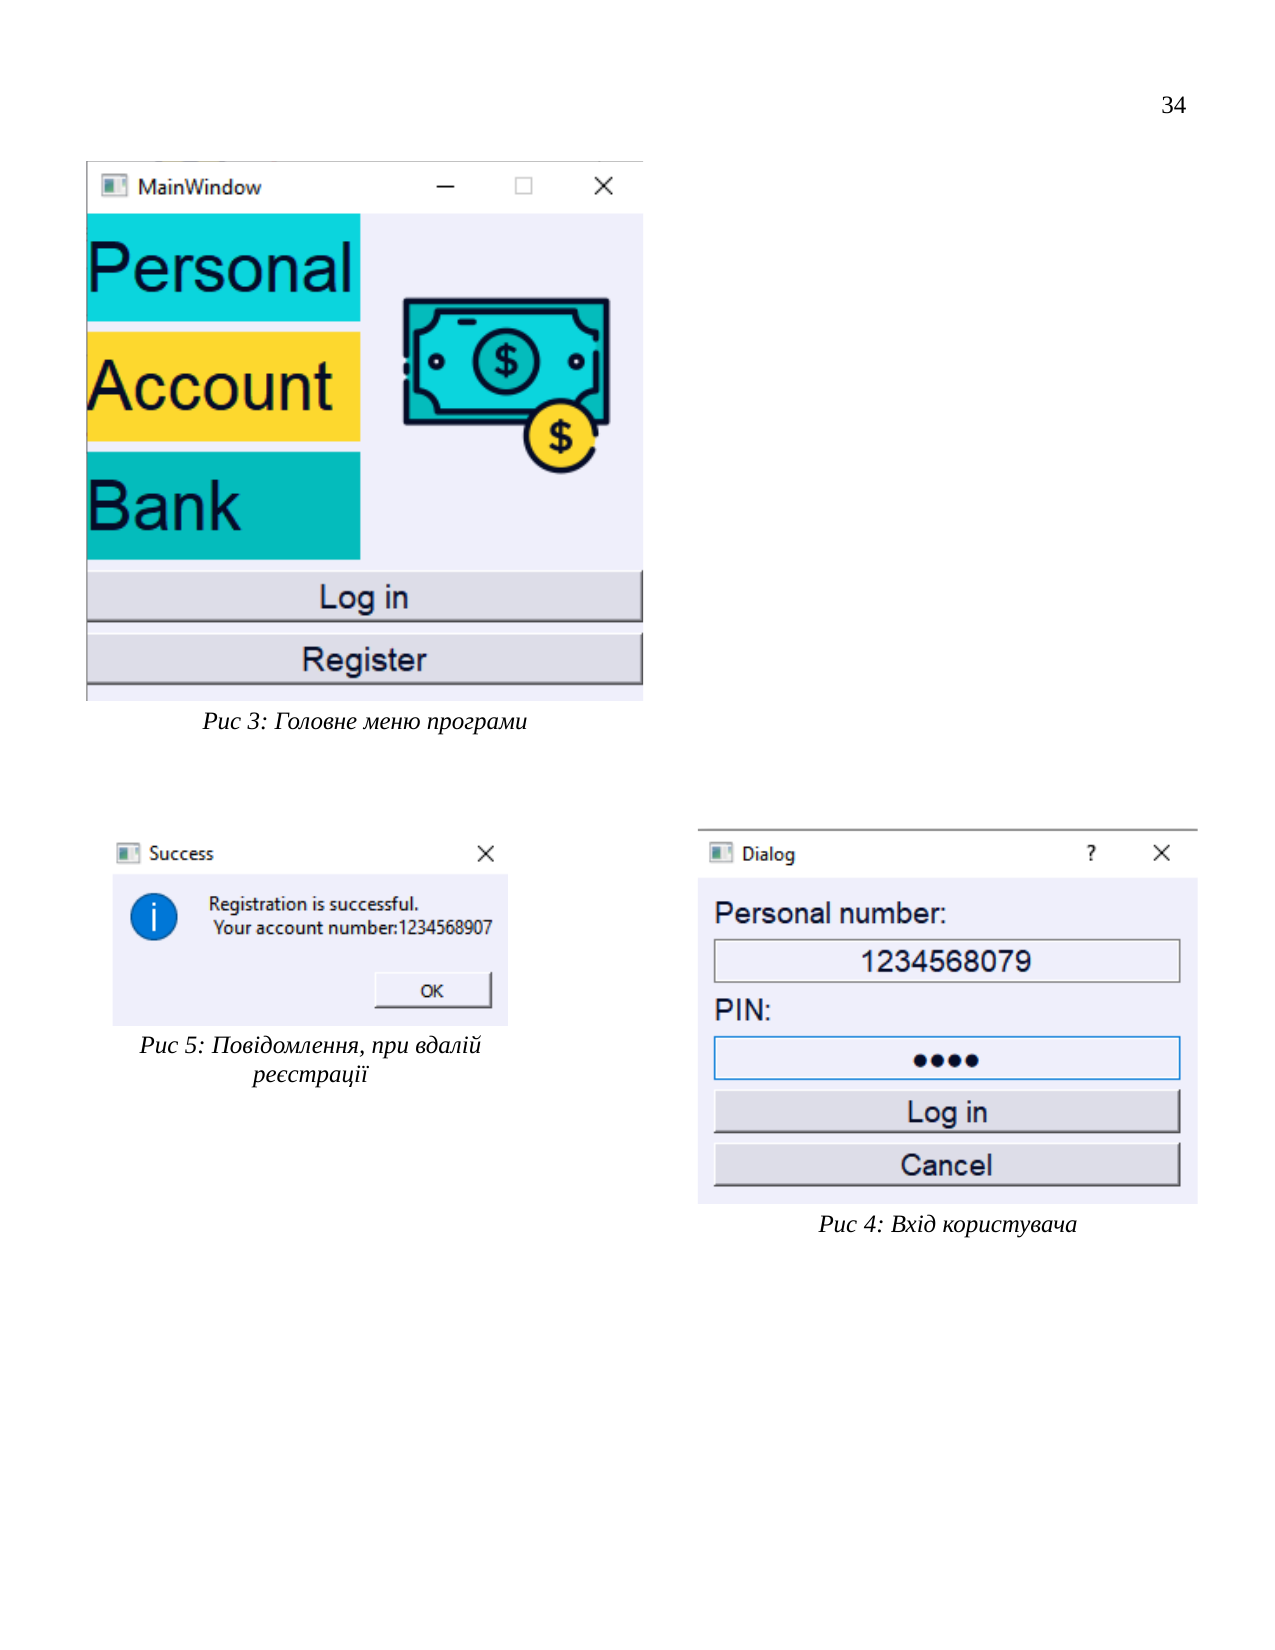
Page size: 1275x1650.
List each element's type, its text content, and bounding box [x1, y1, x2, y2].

picture [697, 828, 1198, 1204]
text Рис 3: Головне меню програми [86, 701, 643, 734]
picture [112, 836, 508, 1026]
picture [86, 161, 644, 701]
text Рис 5: Повідомлення, при вдалій реєстрації [113, 1026, 508, 1088]
text Рис 4: Вхід користувача [698, 1204, 1198, 1238]
